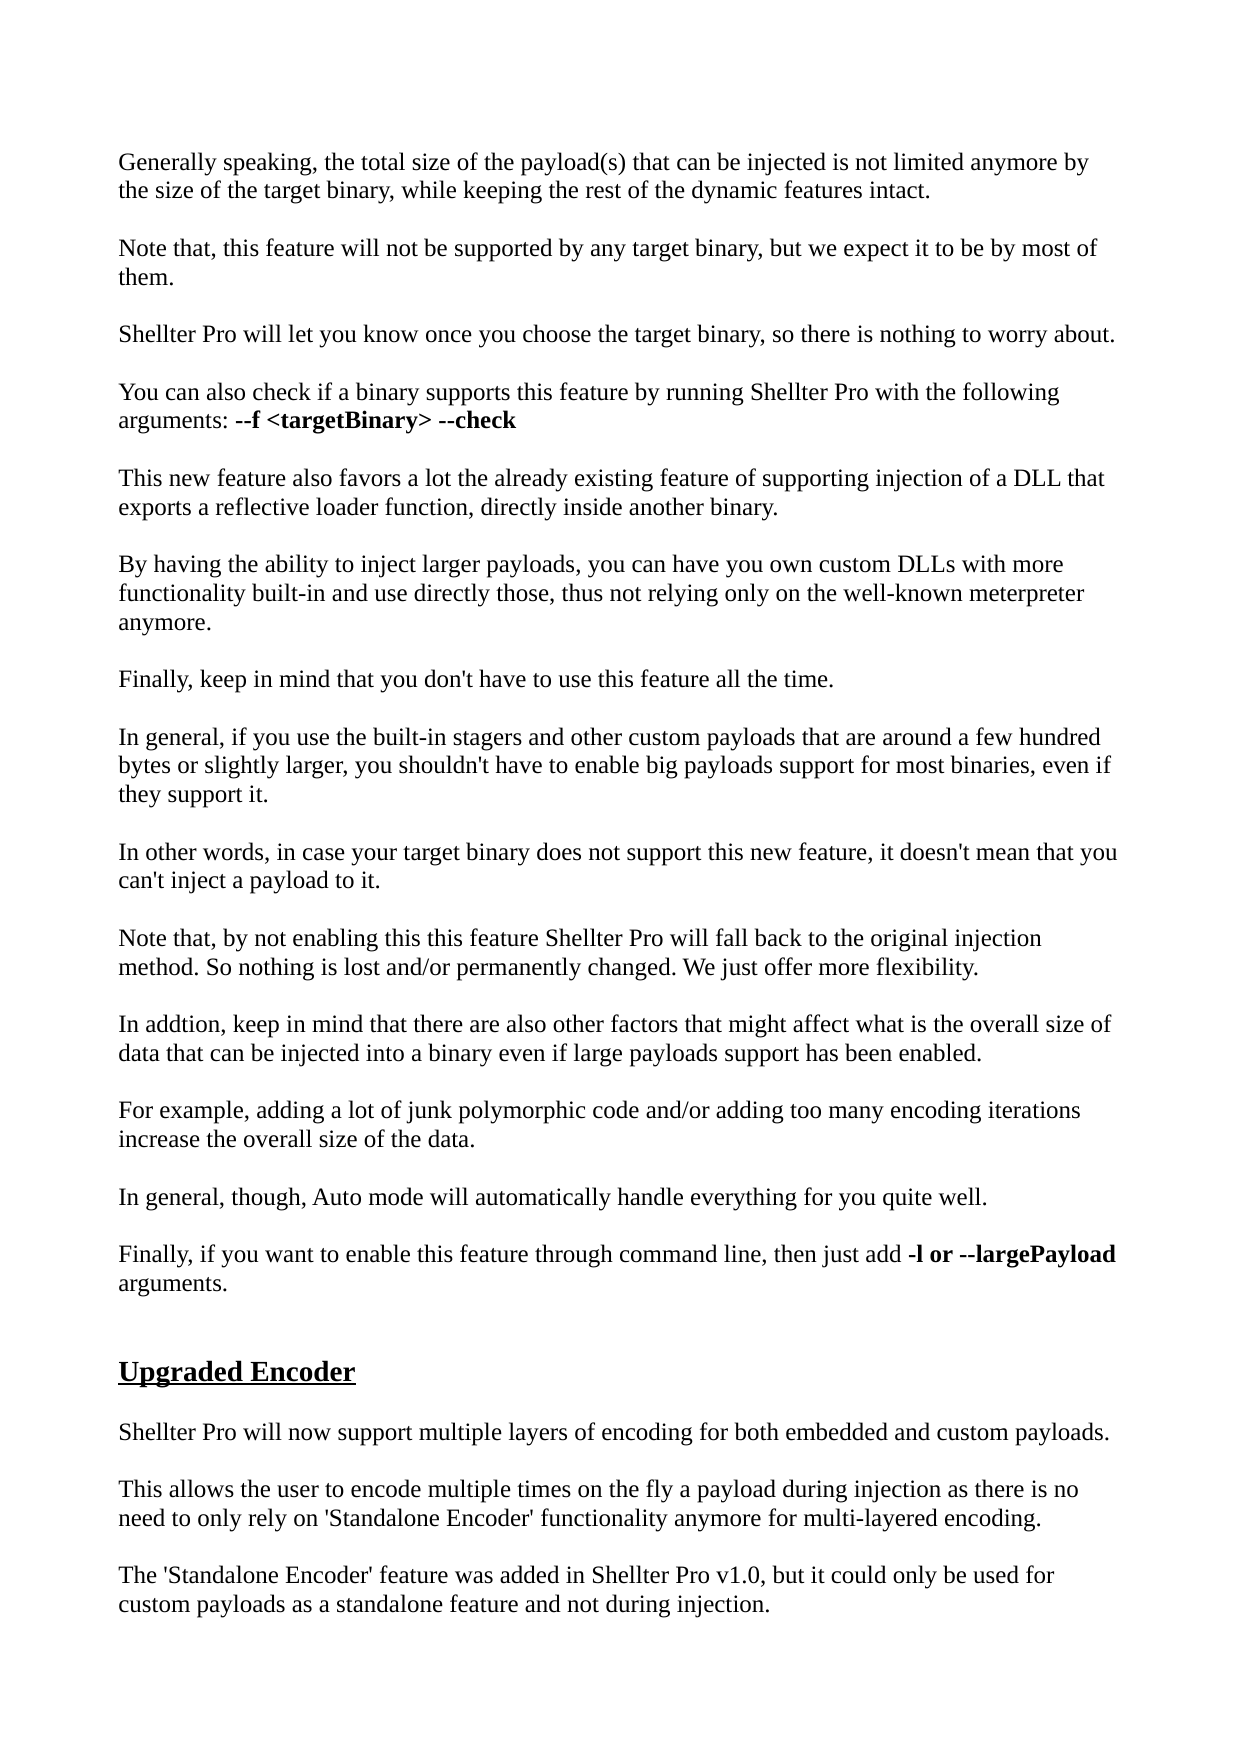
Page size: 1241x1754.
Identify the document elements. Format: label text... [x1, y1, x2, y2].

text In general, though, Auto mode will automatically handle everything for you quite well. [118, 1182, 1122, 1211]
text Upgraded Encoder [118, 1354, 1122, 1388]
text Shellter Pro will now support multiple layers of encoding for both embedded and custom payloads. [118, 1417, 1122, 1445]
text This allows the user to encode multiple times on the fly a payload during injection as there is no need to only rely on 'Standalone Encoder' functionality anymore for multi-layered encoding. [118, 1474, 1122, 1532]
text Generally speaking, the total size of the payload(s) that can be injected is not limited anymore by the size of the target binary, while keeping the rest of the dynamic features intact. [118, 147, 1122, 204]
text Shellter Pro will let you know once you choose the target binary, so there is nothing to worry about. [118, 319, 1122, 348]
text In addtion, keep in mind that there are also other factors that might affect what is the overall size of data that can be injected into a binary even if large payloads support has been enabled. [118, 1009, 1122, 1067]
text In general, if you use the built-in stagers and other custom payloads that are around a few hundred bytes or slightly larger, you shouldn't have to enable big payloads support for most binaries, even if they support it. [118, 722, 1122, 808]
text For example, adding a lot of junk polymorphic code and/or adding too many encoding iterations increase the overall size of the data. [118, 1096, 1122, 1153]
text This new feature also favors a lot the already existing feature of supporting injection of a DLL that exports a reflective loader function, directly inside another binary. [118, 463, 1122, 521]
text Note that, by not enabling this this feature Shellter Pro will fall back to the original injection method. So nothing is lost and/or permanently changed. We just offer more flexibility. [118, 923, 1122, 981]
text Note that, this feature will not be supported by any target binary, but we expect it to be by most of them. [118, 233, 1122, 291]
text In other words, in case your target binary does not support this new feature, it doesn't mean that you can't inject a payload to it. [118, 837, 1122, 894]
text The 'Standalone Encoder' feature was added in Shellter Pro v1.0, but it could only be used for custom payloads as a standalone feature and not during injection. [118, 1560, 1122, 1618]
text Finally, if you want to enable this feature through command line, then just add -l or --largePayload arguments. [118, 1239, 1122, 1297]
text You can also check if a binary supports this feature by running Shellter Pro with the following arguments: --f <targetBinary> --check [118, 377, 1122, 434]
text By having the ability to inject larger payloads, you can have you own custom DLLs with more functionality built-in and use directly those, thus not relying only on the well-known meterpreter anymore. [118, 549, 1122, 636]
text Finally, keep in mind that you don't have to use this feature all the time. [118, 664, 1122, 693]
